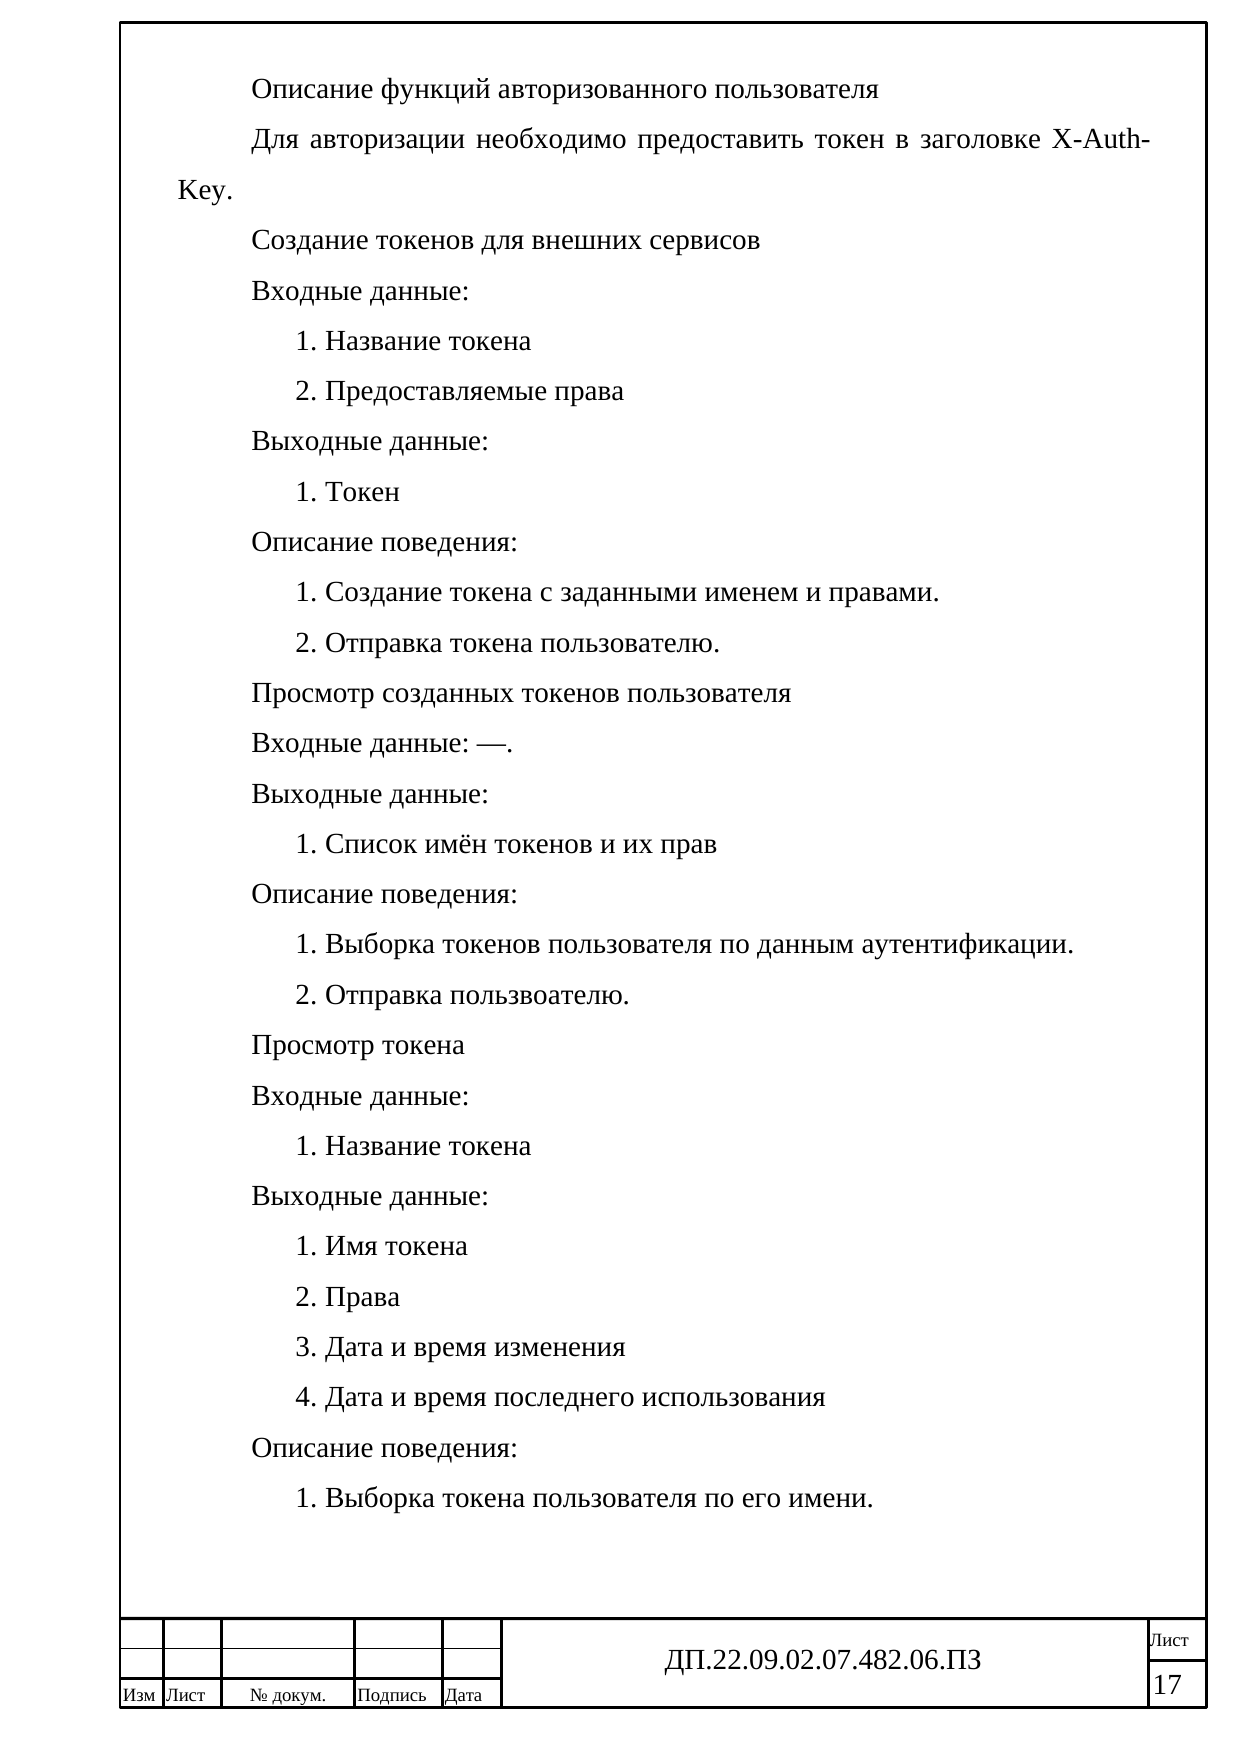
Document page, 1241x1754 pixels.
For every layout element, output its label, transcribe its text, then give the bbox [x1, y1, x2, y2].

list Список имён токенов и их прав [221, 826, 1152, 859]
list Предоставляемые права [221, 373, 1152, 407]
text Описание поведения: [177, 1430, 1152, 1463]
text Входные данные: [177, 273, 1152, 306]
text Выходные данные: [177, 1178, 1152, 1212]
text Выходные данные: [177, 423, 1152, 457]
subtitle Описание функций авторизованного пользователя [251, 71, 1152, 105]
list Права [221, 1279, 1152, 1312]
text Для авторизации необходимо предоставить токен в заголовке X-Auth-Key. [177, 122, 1152, 206]
list Имя токена [221, 1228, 1152, 1262]
text Описание поведения: [177, 524, 1152, 558]
text Входные данные: [177, 1078, 1152, 1111]
list Название токена [221, 1128, 1152, 1161]
list Токен [221, 474, 1152, 507]
list Отправка пользвоателю. [221, 977, 1152, 1011]
list Выборка токена пользователя по его имени. [221, 1480, 1152, 1514]
list Дата и время последнего использования [221, 1379, 1152, 1413]
subtitle Просмотр созданных токенов пользователя [251, 675, 1152, 709]
list Выборка токенов пользователя по данным аутентификации. [221, 927, 1152, 960]
list Название токена [221, 323, 1152, 356]
list Отправка токена пользователю. [221, 625, 1152, 658]
text Описание поведения: [177, 876, 1152, 910]
text Выходные данные: [177, 776, 1152, 809]
subtitle Просмотр токена [251, 1027, 1152, 1061]
list Дата и время изменения [221, 1329, 1152, 1363]
subtitle Создание токенов для внешних сервисов [251, 222, 1152, 256]
text Входные данные: —. [177, 725, 1152, 759]
list Создание токена с заданными именем и правами. [221, 574, 1152, 608]
